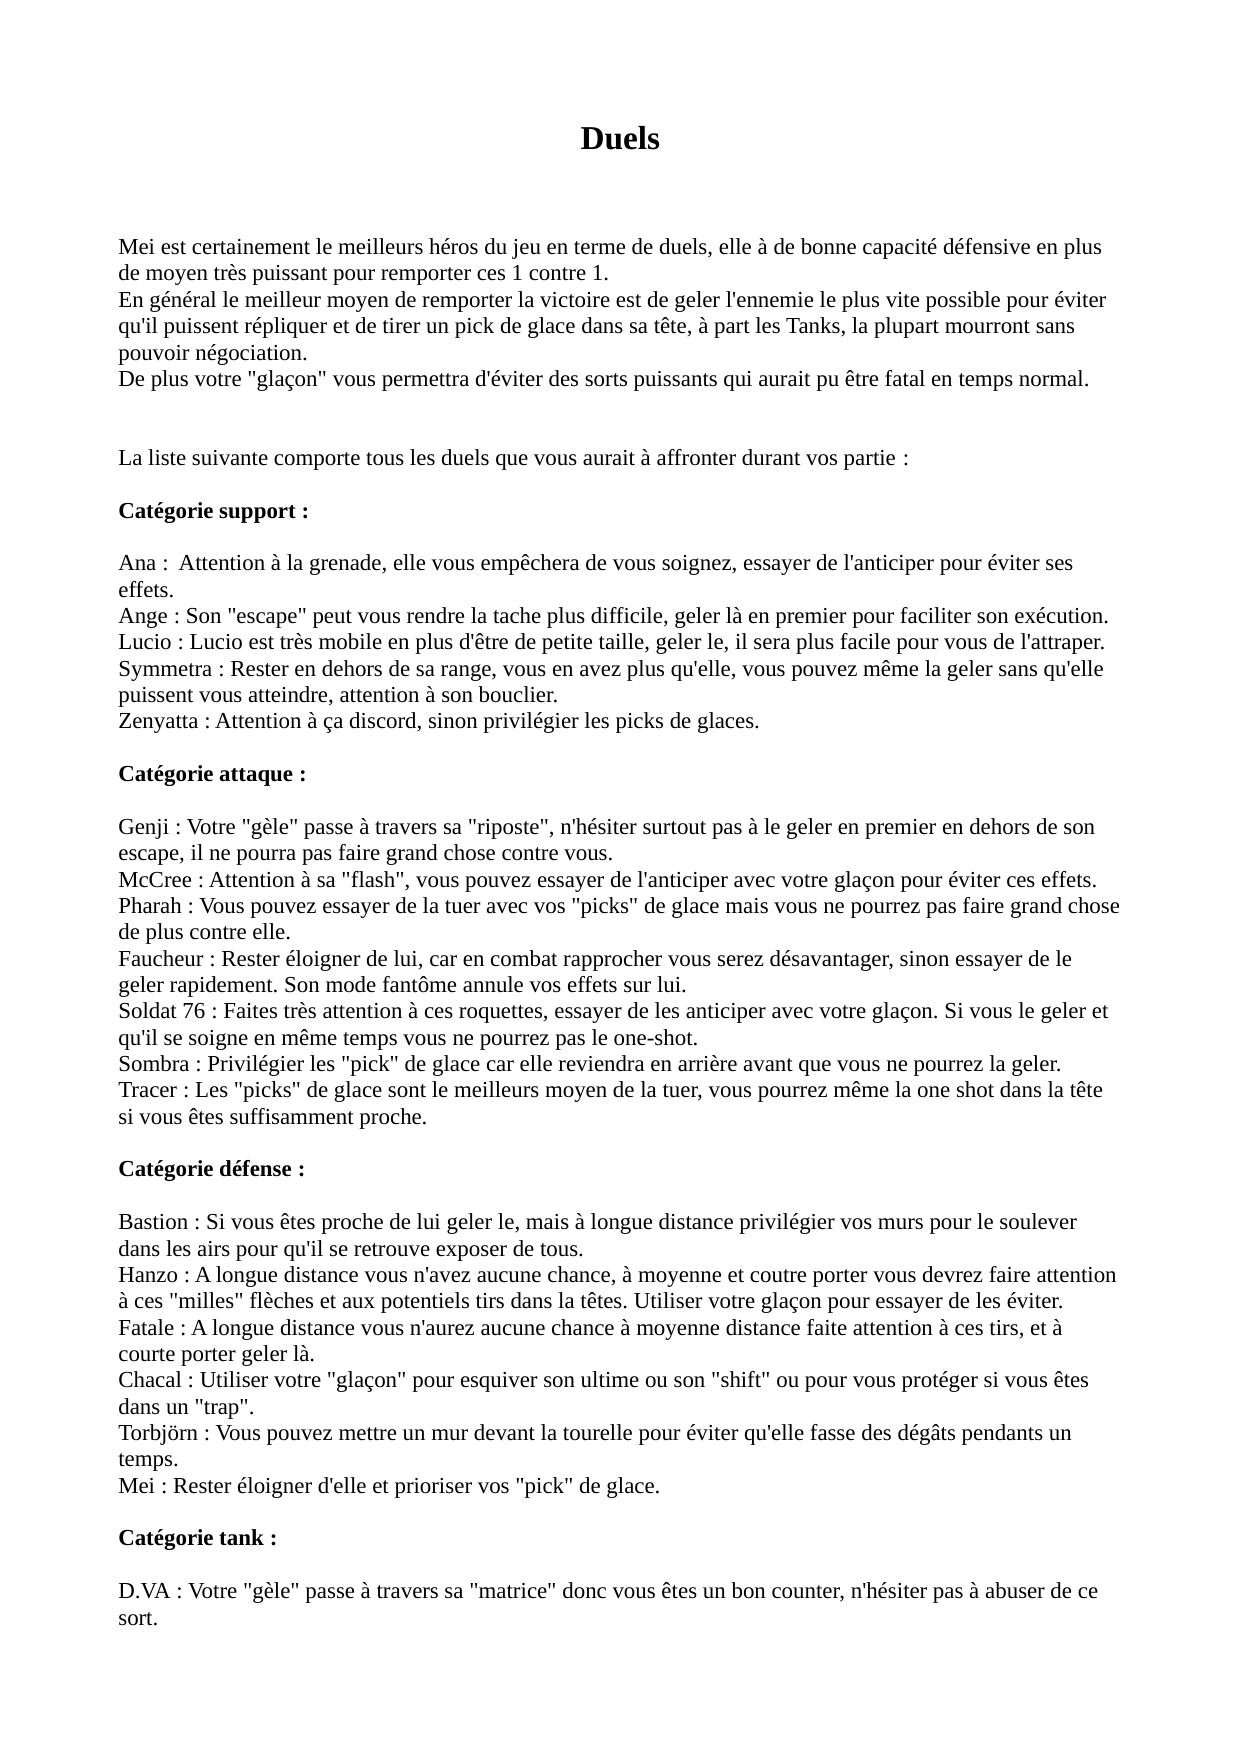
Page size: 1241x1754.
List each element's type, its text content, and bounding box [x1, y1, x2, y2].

text Mei : Rester éloigner d'elle et prioriser vos "pick" de glace. [118, 1472, 1122, 1498]
text Tracer : Les "picks" de glace sont le meilleurs moyen de la tuer, vous pourrez même la one shot dans la tête si vous êtes suffisamment proche. [118, 1076, 1122, 1129]
text Ana : Attention à la grenade, elle vous empêchera de vous soignez, essayer de l'anticiper pour éviter ses effets. [118, 549, 1122, 602]
text Ange : Son "escape" peut vous rendre la tache plus difficile, geler là en premier pour faciliter son exécution. [118, 602, 1122, 628]
text McCree : Attention à sa "flash", vous pouvez essayer de l'anticiper avec votre glaçon pour éviter ces effets. [118, 866, 1122, 892]
text Sombra : Privilégier les "pick" de glace car elle reviendra en arrière avant que vous ne pourrez la geler. [118, 1050, 1122, 1076]
text Fatale : A longue distance vous n'aurez aucune chance à moyenne distance faite attention à ces tirs, et à courte porter geler là. [118, 1314, 1122, 1366]
text D.VA : Votre "gèle" passe à travers sa "matrice" donc vous êtes un bon counter, n'hésiter pas à abuser de ce sort. [118, 1577, 1122, 1630]
text La liste suivante comporte tous les duels que vous aurait à affronter durant vos partie : [118, 444, 1122, 470]
text Soldat 76 : Faites très attention à ces roquettes, essayer de les anticiper avec votre glaçon. Si vous le geler et qu'il se soigne en même temps vous ne pourrez pas le one-shot. [118, 997, 1122, 1050]
text En général le meilleur moyen de remporter la victoire est de geler l'ennemie le plus vite possible pour éviter qu'il puissent répliquer et de tirer un pick de glace dans sa tête, à part les Tanks, la plupart mourront sans pouvoir négociation. [118, 286, 1122, 365]
text Zenyatta : Attention à ça discord, sinon privilégier les picks de glaces. [118, 707, 1122, 734]
text Catégorie tank : [118, 1524, 1122, 1551]
text Lucio : Lucio est très mobile en plus d'être de petite taille, geler le, il sera plus facile pour vous de l'attraper. [118, 628, 1122, 655]
text Duels [118, 118, 1122, 156]
text Genji : Votre "gèle" passe à travers sa "riposte", n'hésiter surtout pas à le geler en premier en dehors de son escape, il ne pourra pas faire grand chose contre vous. [118, 813, 1122, 866]
text Chacal : Utiliser votre "glaçon" pour esquiver son ultime ou son "shift" ou pour vous protéger si vous êtes dans un "trap". [118, 1366, 1122, 1419]
text Catégorie défense : [118, 1156, 1122, 1182]
text Torbjörn : Vous pouvez mettre un mur devant la tourelle pour éviter qu'elle fasse des dégâts pendants un temps. [118, 1419, 1122, 1472]
text Mei est certainement le meilleurs héros du jeu en terme de duels, elle à de bonne capacité défensive en plus de moyen très puissant pour remporter ces 1 contre 1. [118, 233, 1122, 286]
text Catégorie attaque : [118, 760, 1122, 787]
text Symmetra : Rester en dehors de sa range, vous en avez plus qu'elle, vous pouvez même la geler sans qu'elle puissent vous atteindre, attention à son bouclier. [118, 655, 1122, 707]
text Faucheur : Rester éloigner de lui, car en combat rapprocher vous serez désavantager, sinon essayer de le geler rapidement. Son mode fantôme annule vos effets sur lui. [118, 945, 1122, 997]
text Pharah : Vous pouvez essayer de la tuer avec vos "picks" de glace mais vous ne pourrez pas faire grand chose de plus contre elle. [118, 892, 1122, 945]
text Hanzo : A longue distance vous n'avez aucune chance, à moyenne et coutre porter vous devrez faire attention à ces "milles" flèches et aux potentiels tirs dans la têtes. Utiliser votre glaçon pour essayer de les éviter. [118, 1261, 1122, 1314]
text Bastion : Si vous êtes proche de lui geler le, mais à longue distance privilégier vos murs pour le soulever dans les airs pour qu'il se retrouve exposer de tous. [118, 1208, 1122, 1261]
text De plus votre "glaçon" vous permettra d'éviter des sorts puissants qui aurait pu être fatal en temps normal. [118, 365, 1122, 391]
text Catégorie support : [118, 497, 1122, 523]
